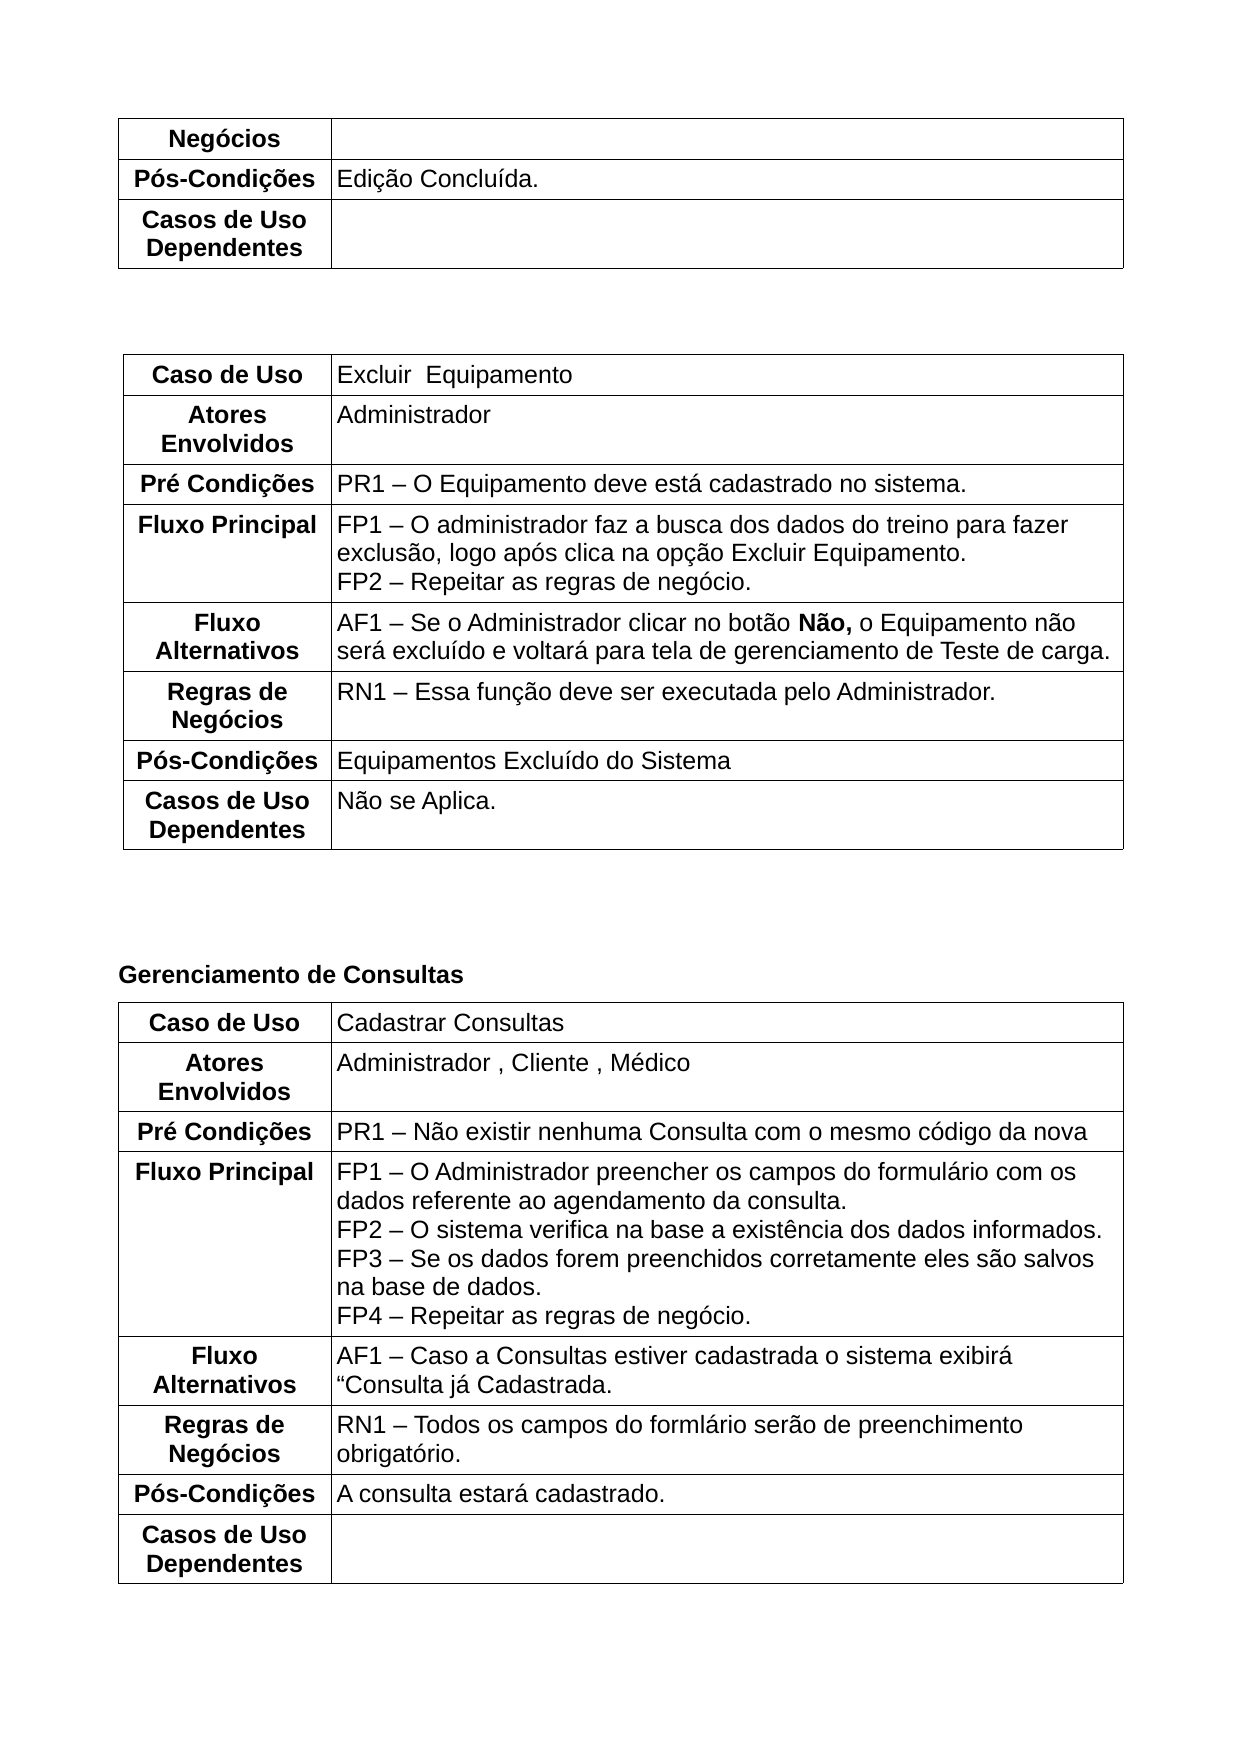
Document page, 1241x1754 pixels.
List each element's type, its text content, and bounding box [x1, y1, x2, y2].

table_cell Fluxo Alternativos [119, 1337, 331, 1404]
table_cell Negócios [119, 119, 331, 158]
table_cell Casos de Uso Dependentes [124, 781, 331, 849]
table_cell AF1 – Se o Administrador clicar no botão Não, o Equipamento não será excluído e voltará para tela de gerenciamento de Teste de carga. [332, 603, 1123, 671]
table_cell Regras de Negócios [124, 672, 331, 740]
table_cell Não se Aplica. [332, 781, 1123, 849]
table_cell Pós-Condições [119, 1475, 331, 1514]
table_cell FP1 – O Administrador preencher os campos do formulário com os dados referente ao agendamento da consulta. FP2 – O sistema verifica na base a existência dos dados informados. FP3 – Se os dados forem preenchidos corretamente eles são salvos na base de dados. FP4 – Repeitar as regras de negócio. [332, 1152, 1123, 1336]
table_cell Casos de Uso Dependentes [119, 1515, 331, 1583]
table_cell Administrador [332, 396, 1123, 463]
table_cell Pré Condições [124, 465, 331, 504]
subtitle Gerenciamento de Consultas [118, 961, 1122, 989]
table_cell RN1 – Todos os campos do formlário serão de preenchimento obrigatório. [332, 1406, 1123, 1474]
table_cell Pré Condições [119, 1112, 331, 1151]
table_cell Atores Envolvidos [124, 396, 331, 463]
table_cell PR1 – O Equipamento deve está cadastrado no sistema. [332, 465, 1123, 504]
table_cell Casos de Uso Dependentes [119, 200, 331, 268]
table_cell Fluxo Alternativos [124, 603, 331, 671]
table_cell [332, 119, 1123, 158]
table_cell PR1 – Não existir nenhuma Consulta com o mesmo código da nova [332, 1112, 1123, 1151]
table_cell Administrador , Cliente , Médico [332, 1043, 1123, 1111]
table_cell FP1 – O administrador faz a busca dos dados do treino para fazer exclusão, logo após clica na opção Excluir Equipamento. FP2 – Repeitar as regras de negócio. [332, 505, 1123, 602]
table_cell Edição Concluída. [332, 160, 1123, 199]
table_cell Pós-Condições [124, 741, 331, 780]
table_cell AF1 – Caso a Consultas estiver cadastrada o sistema exibirá “Consulta já Cadastrada. [332, 1337, 1123, 1404]
table_cell Equipamentos Excluído do Sistema [332, 741, 1123, 780]
table_cell Regras de Negócios [119, 1406, 331, 1474]
table_header Caso de Uso [124, 355, 331, 394]
table_header Excluir Equipamento [332, 355, 1123, 394]
table_cell [332, 200, 1123, 268]
table_cell Fluxo Principal [124, 505, 331, 602]
table_cell [332, 1515, 1123, 1583]
table_cell Pós-Condições [119, 160, 331, 199]
table_cell Atores Envolvidos [119, 1043, 331, 1111]
table_header Caso de Uso [119, 1003, 331, 1042]
table_header Cadastrar Consultas [332, 1003, 1123, 1042]
table_cell Fluxo Principal [119, 1152, 331, 1336]
table_cell RN1 – Essa função deve ser executada pelo Administrador. [332, 672, 1123, 740]
table_cell A consulta estará cadastrado. [332, 1475, 1123, 1514]
